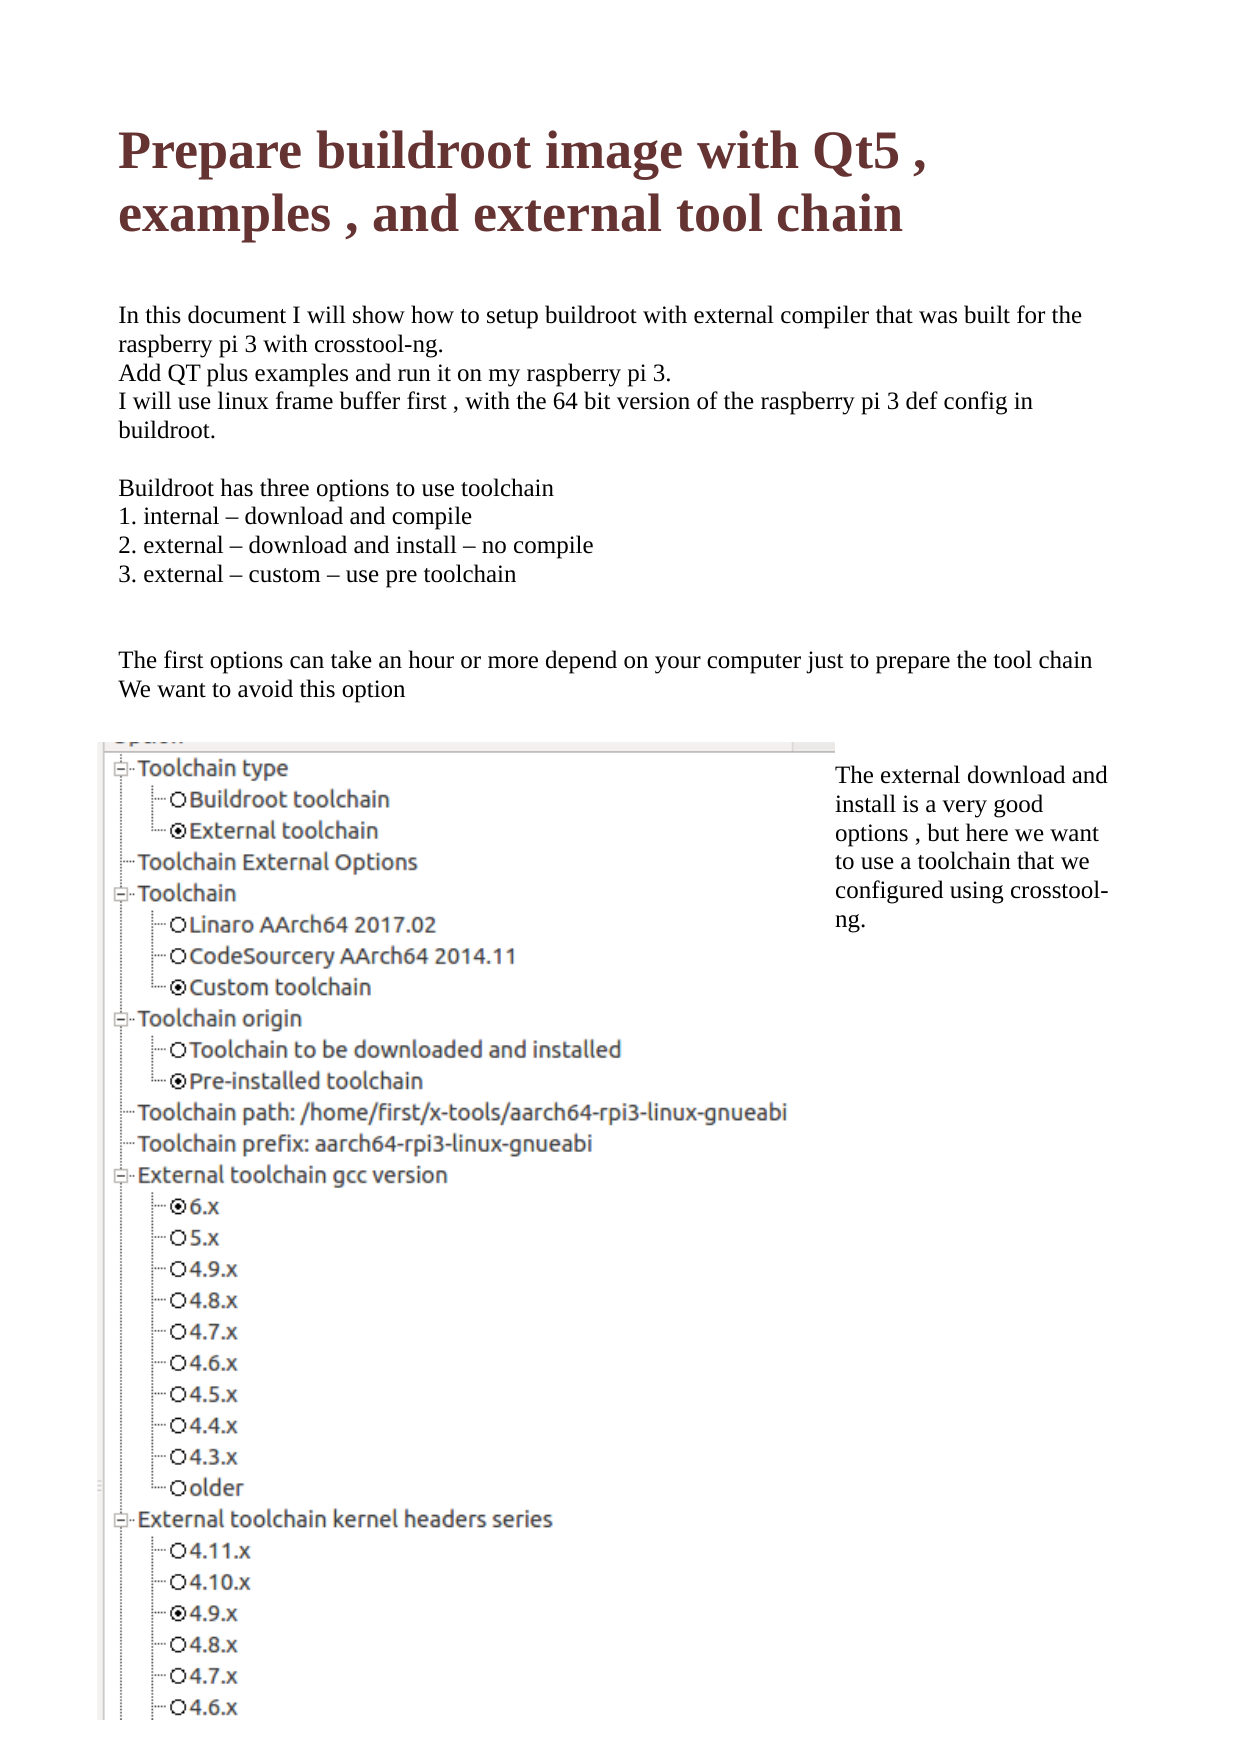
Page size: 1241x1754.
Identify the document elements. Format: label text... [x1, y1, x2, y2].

text 3. external – custom – use pre toolchain [118, 559, 1122, 588]
text In this document I will show how to setup buildroot with external compiler that was built for the raspberry pi 3 with crosstool-ng. [118, 300, 1122, 358]
text 1. internal – download and compile [118, 501, 1122, 530]
text Prepare buildroot image with Qt5 , examples , and external tool chain [118, 118, 1122, 243]
picture [97, 742, 835, 1720]
text The first options can take an hour or more depend on your computer just to prepare the tool chain [118, 645, 1122, 674]
text Add QT plus examples and run it on my raspberry pi 3. [118, 358, 1122, 386]
text I will use linux frame buffer first , with the 64 bit version of the raspberry pi 3 def config in buildroot. [118, 386, 1122, 444]
text The external download and install is a very good options , but here we want to use a toolchain that we configured using crosstool-ng. [835, 760, 1122, 933]
text Buildroot has three options to use toolchain [118, 473, 1122, 501]
text 2. external – download and install – no compile [118, 530, 1122, 559]
text We want to avoid this option [118, 674, 1122, 703]
